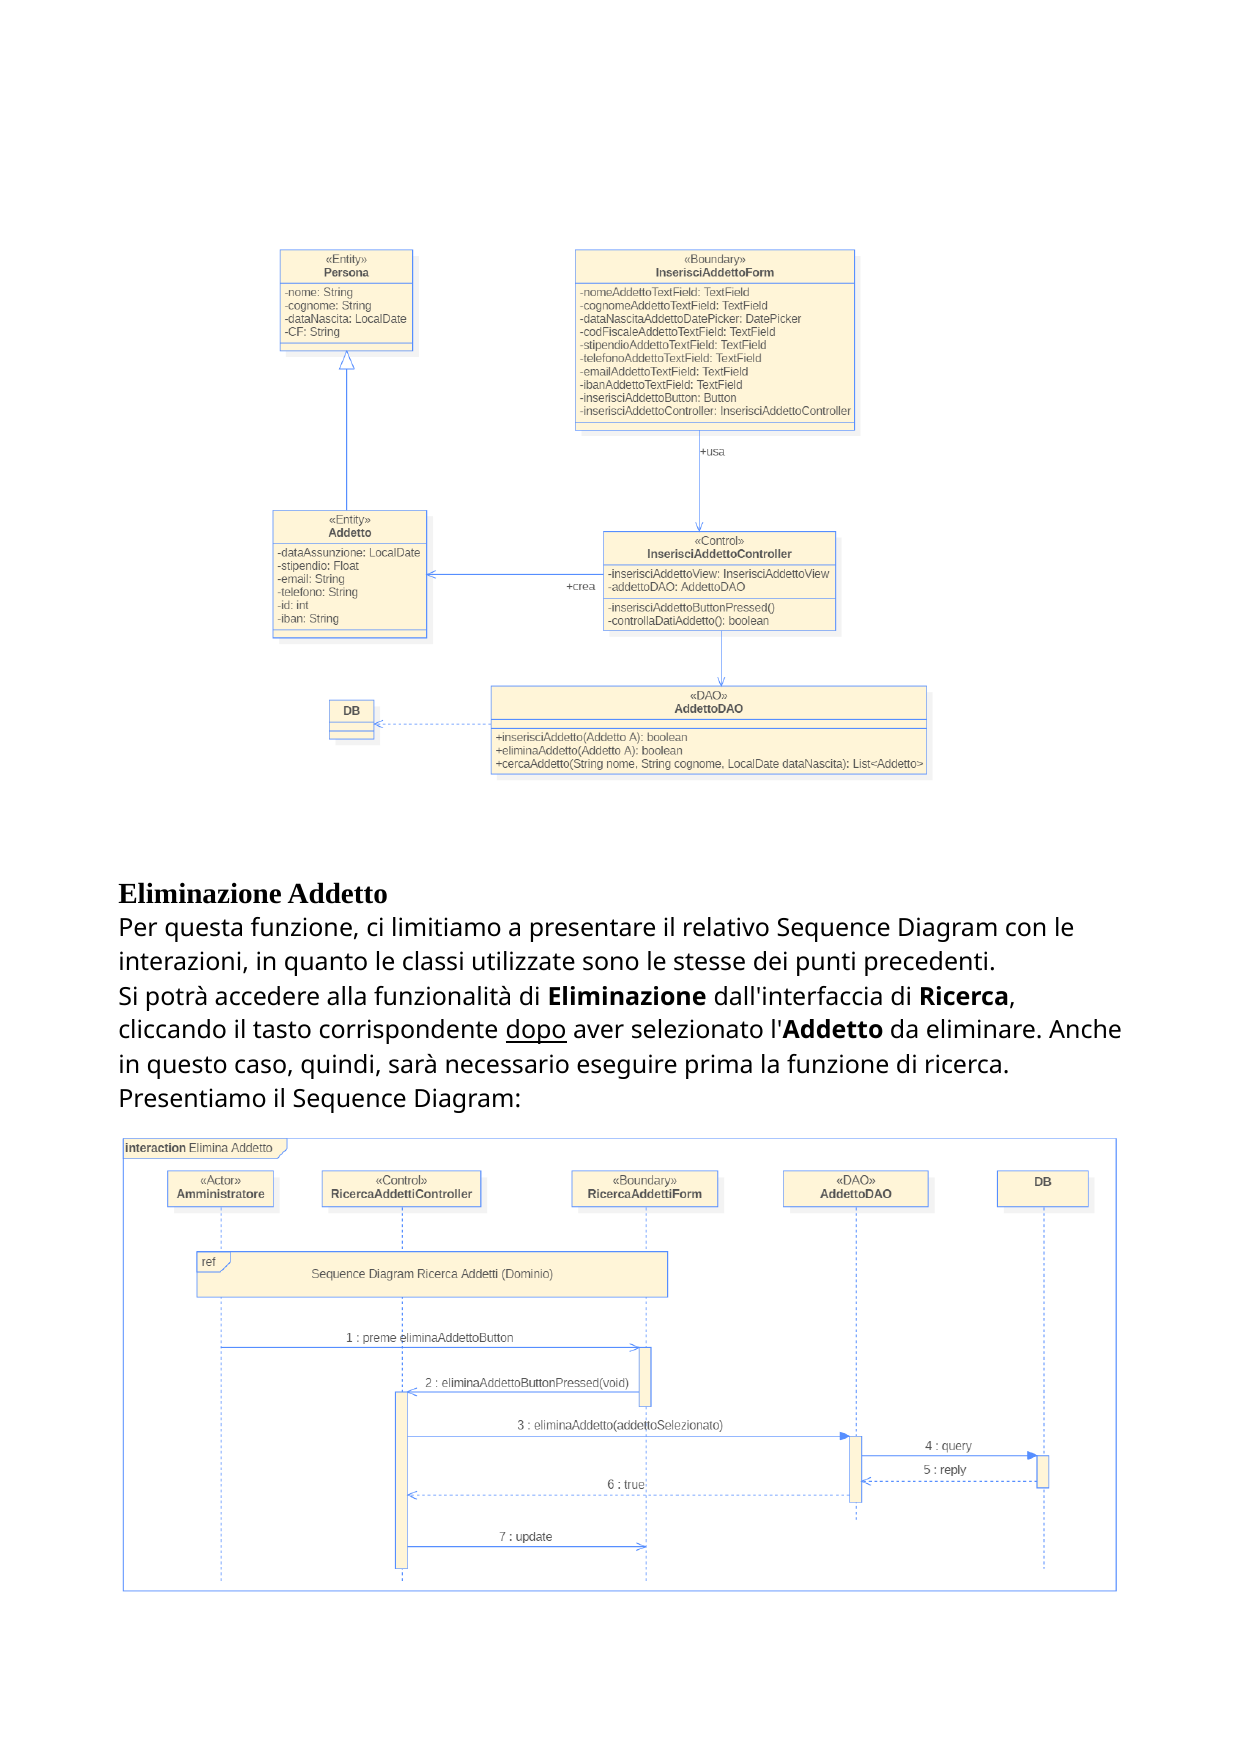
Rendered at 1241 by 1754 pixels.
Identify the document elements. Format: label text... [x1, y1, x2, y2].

picture [116, 1136, 1121, 1595]
text Eliminazione Addetto [118, 876, 1122, 910]
text Presentiamo il Sequence Diagram: [118, 1080, 1122, 1114]
text Si potrà accedere alla funzionalità di Eliminazione dall'interfaccia di Ricerca, cliccando il tasto corrispondente dopo aver selezionato l'Addetto da eliminare. Anche in questo caso, quindi, sarà necessario eseguire prima la funzione di ricerca. [118, 978, 1122, 1080]
picture [179, 175, 1066, 815]
text Per questa funzione, ci limitiamo a presentare il relativo Sequence Diagram con le interazioni, in quanto le classi utilizzate sono le stesse dei punti precedenti. [118, 910, 1122, 978]
